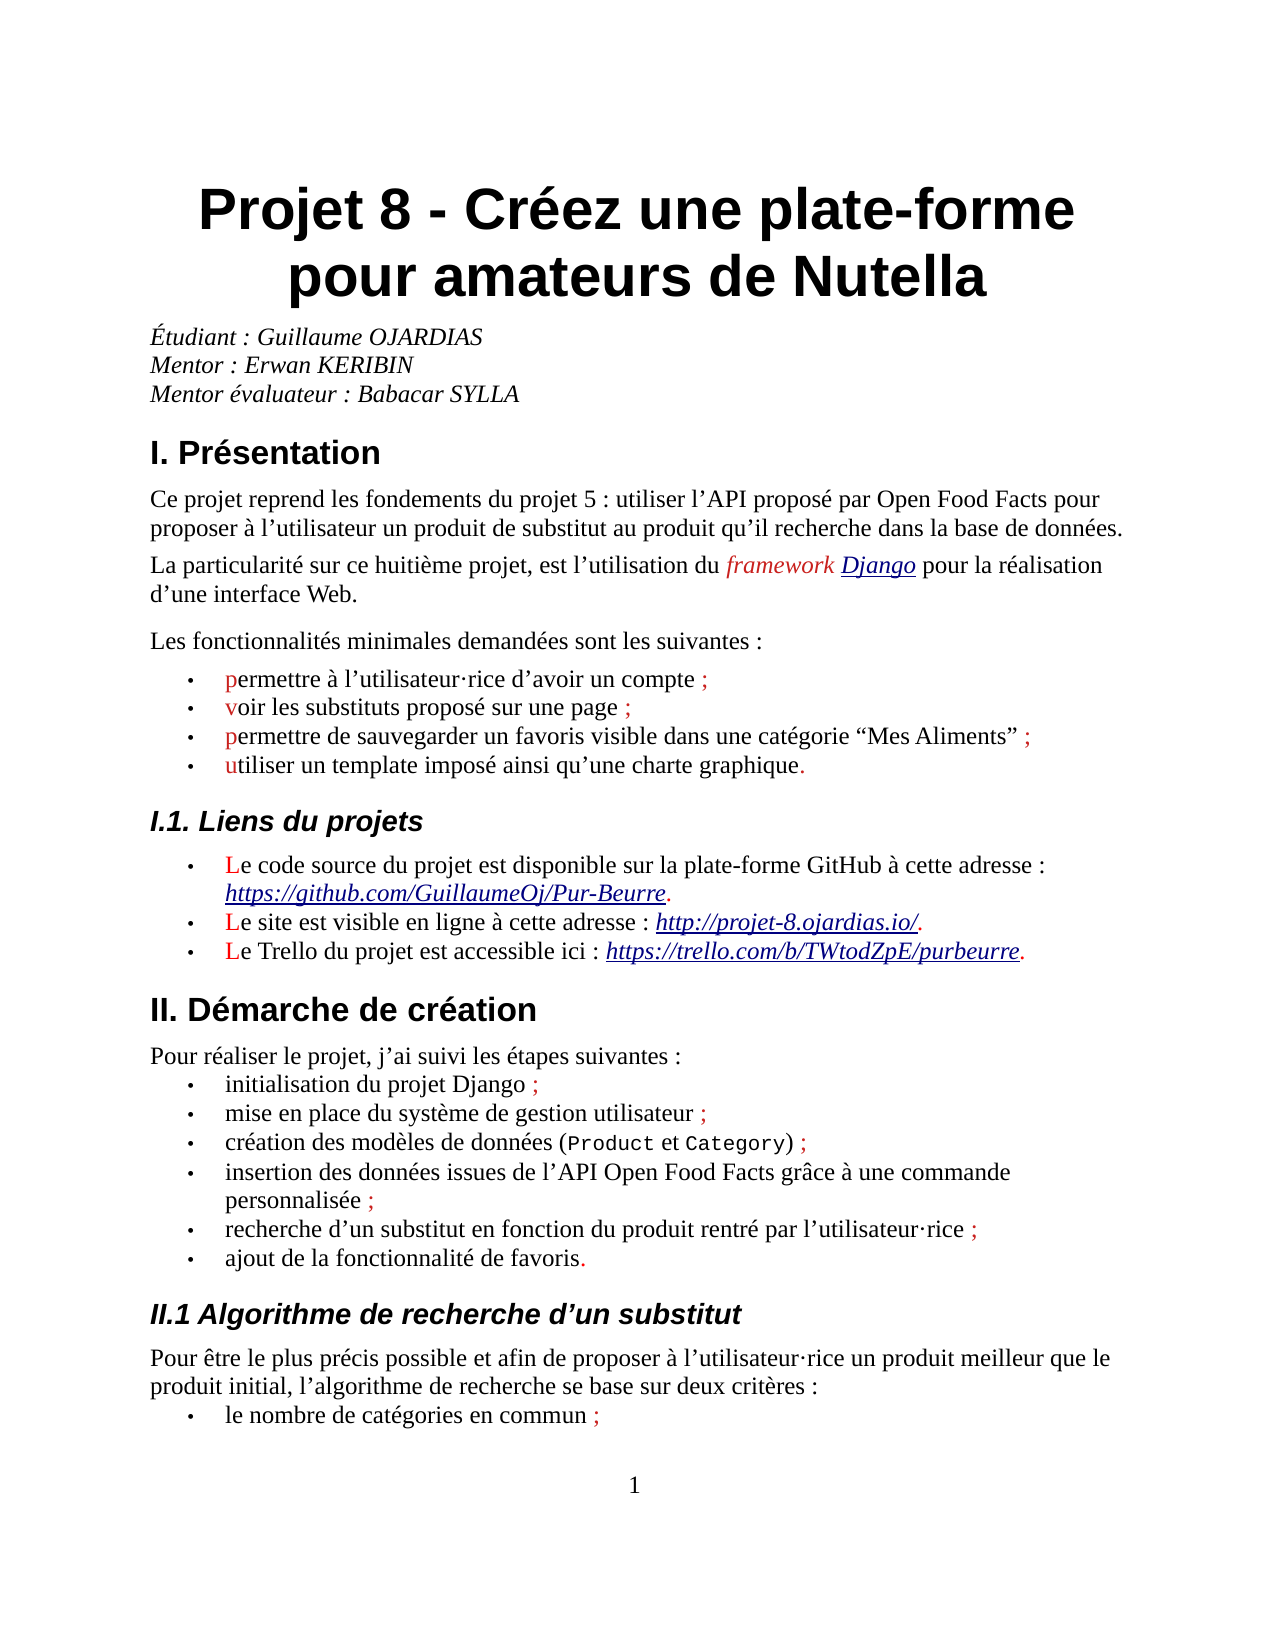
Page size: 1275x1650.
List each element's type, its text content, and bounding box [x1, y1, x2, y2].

list Le Trello du projet est accessible ici : https://trello.com/b/TWtodZpE/purbeurre. [187, 936, 1125, 965]
list Le code source du projet est disponible sur la plate-forme GitHub à cette adresse : https://github.com/GuillaumeOj/Pur-Beurre. [187, 850, 1125, 907]
text Ce projet reprend les fondements du projet 5 : utiliser l’API proposé par Open Food Facts pour proposer à l’utilisateur un produit de substitut au produit qu’il recherche dans la base de données. [150, 484, 1125, 542]
text Les fonctionnalités minimales demandées sont les suivantes : [150, 626, 1125, 655]
subtitle II. Démarche de création [150, 990, 1125, 1028]
list Le site est visible en ligne à cette adresse : http://projet-8.ojardias.io/. [187, 907, 1125, 936]
subtitle II.1 Algorithme de recherche d’un substitut [150, 1297, 1125, 1330]
subtitle I.1. Liens du projets [150, 804, 1125, 837]
list initialisation du projet Django ; [187, 1069, 1125, 1098]
list mise en place du système de gestion utilisateur ; [187, 1098, 1125, 1127]
list utiliser un template imposé ainsi qu’une charte graphique. [187, 750, 1125, 779]
list création des modèles de données (Product et Category) ; [187, 1127, 1125, 1157]
list permettre à l’utilisateur·rice d’avoir un compte ; [187, 664, 1125, 692]
subtitle I. Présentation [150, 433, 1125, 472]
list voir les substituts proposé sur une page ; [187, 692, 1125, 721]
text Mentor évaluateur : Babacar SYLLA [150, 379, 1125, 408]
list ajout de la fonctionnalité de favoris. [187, 1243, 1125, 1272]
text Étudiant : Guillaume OJARDIAS [150, 322, 1125, 350]
text Pour être le plus précis possible et afin de proposer à l’utilisateur·rice un produit meilleur que le produit initial, l’algorithme de recherche se base sur deux critères : [150, 1343, 1125, 1400]
list permettre de sauvegarder un favoris visible dans une catégorie “Mes Aliments” ; [187, 721, 1125, 750]
text La particularité sur ce huitième projet, est l’utilisation du framework Django pour la réalisation d’une interface Web. [150, 551, 1125, 608]
text Mentor : Erwan KERIBIN [150, 350, 1125, 379]
list insertion des données issues de l’API Open Food Facts grâce à une commande personnalisée ; [187, 1157, 1125, 1214]
list recherche d’un substitut en fonction du produit rentré par l’utilisateur·rice ; [187, 1214, 1125, 1243]
text Pour réaliser le projet, j’ai suivi les étapes suivantes : [150, 1041, 1125, 1069]
list le nombre de catégories en commun ; [187, 1400, 1125, 1429]
title Projet 8 - Créez une plate-forme pour amateurs de Nutella [150, 175, 1125, 309]
